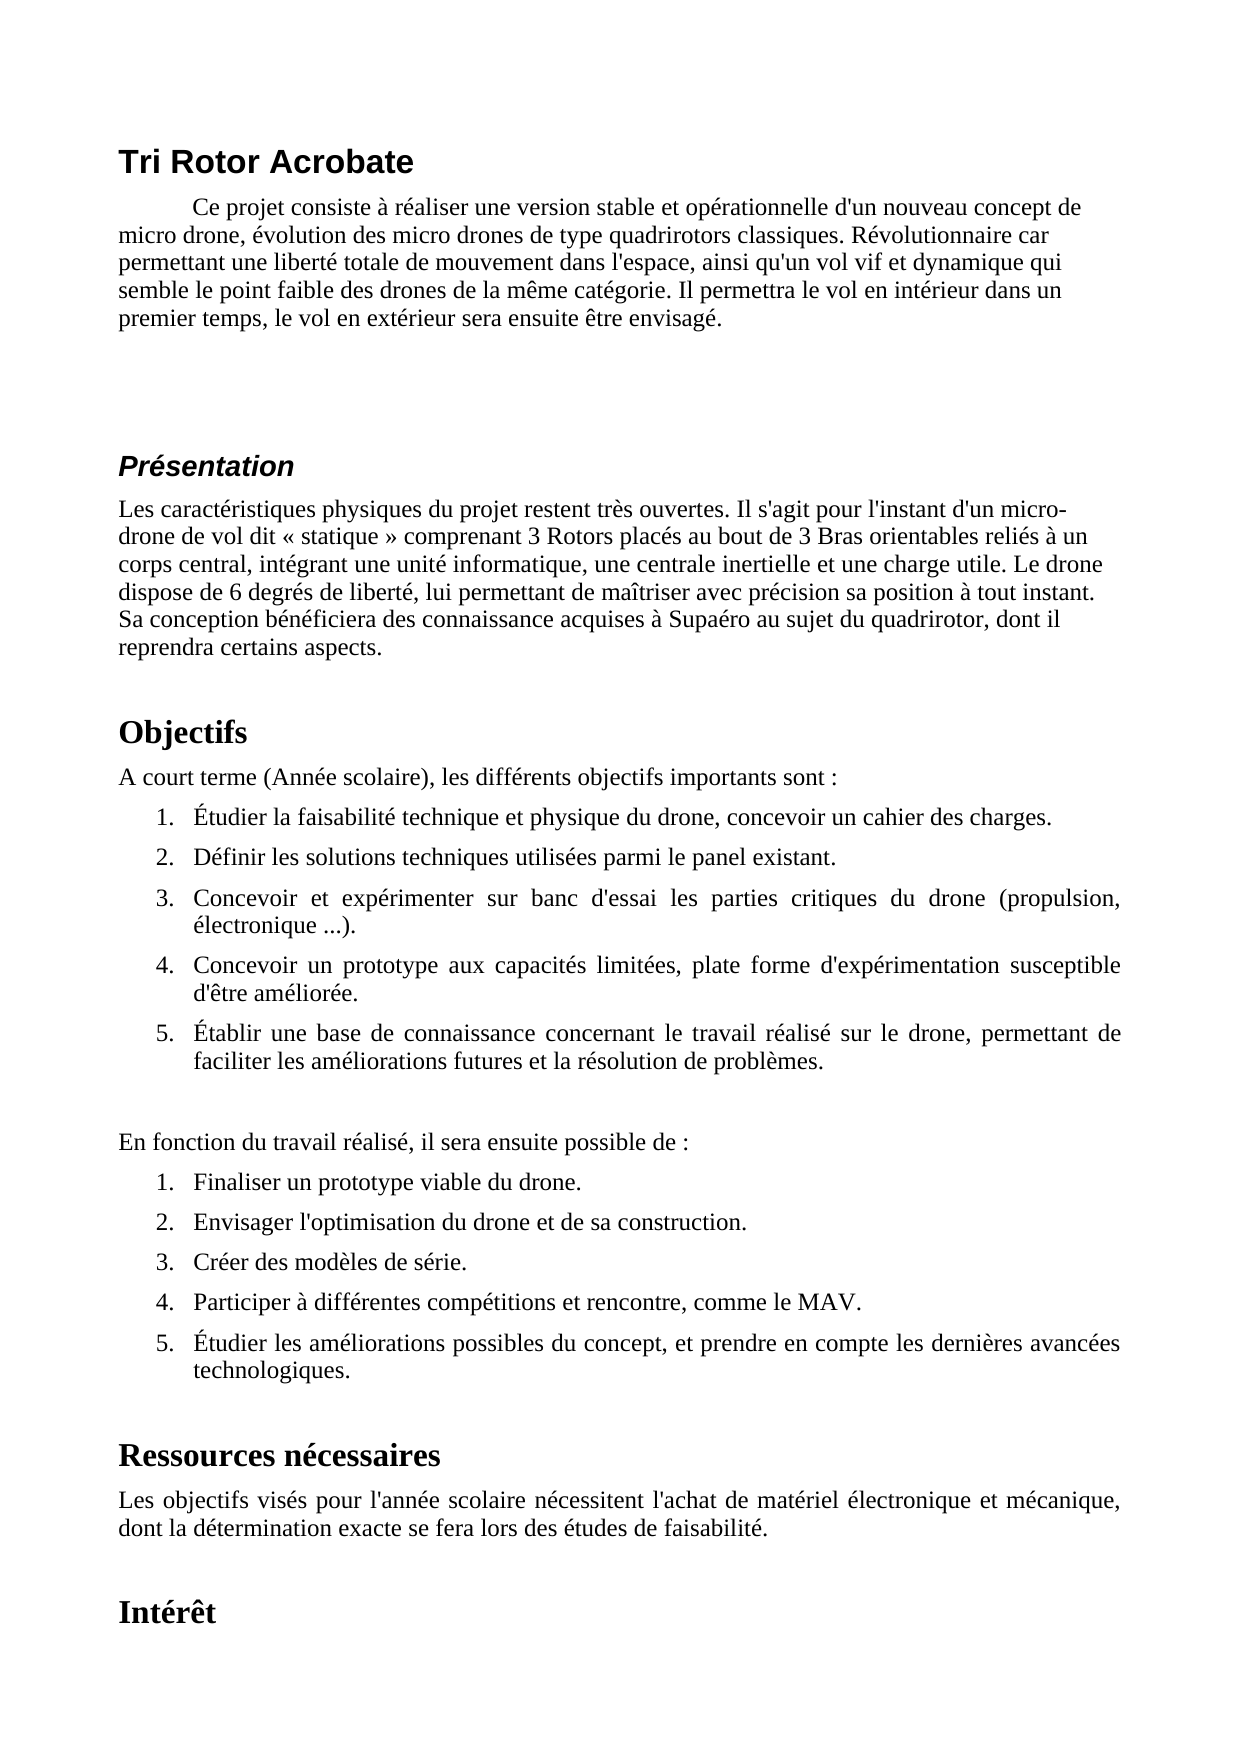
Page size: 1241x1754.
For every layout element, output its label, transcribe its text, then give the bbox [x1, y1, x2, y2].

list Envisager l'optimisation du drone et de sa construction. [156, 1208, 1122, 1236]
subtitle Présentation [118, 449, 1122, 482]
list Finaliser un prototype viable du drone. [156, 1168, 1122, 1196]
list Établir une base de connaissance concernant le travail réalisé sur le drone, permettant de faciliter les améliorations futures et la résolution de problèmes. [156, 1019, 1122, 1075]
list Définir les solutions techniques utilisées parmi le panel existant. [156, 843, 1122, 871]
list Concevoir un prototype aux capacités limitées, plate forme d'expérimentation susceptible d'être améliorée. [156, 952, 1122, 1007]
list Étudier la faisabilité technique et physique du drone, concevoir un cahier des charges. [156, 803, 1122, 831]
list Participer à différentes compétitions et rencontre, comme le MAV. [156, 1288, 1122, 1316]
text Objectifs [118, 714, 1122, 751]
text Intérêt [118, 1594, 1122, 1631]
text A court terme (Année scolaire), les différents objectifs importants sont : [118, 763, 1122, 791]
text En fonction du travail réalisé, il sera ensuite possible de : [118, 1128, 1122, 1155]
text Ressources nécessaires [118, 1437, 1122, 1474]
text Ce projet consiste à réaliser une version stable et opérationnelle d'un nouveau concept de micro drone, évolution des micro drones de type quadrirotors classiques. Révolutionnaire car permettant une liberté totale de mouvement dans l'espace, ainsi qu'un vol vif et dynamique qui semble le point faible des drones de la même catégorie. Il permettra le vol en intérieur dans un premier temps, le vol en extérieur sera ensuite être envisagé. [118, 193, 1122, 332]
list Concevoir et expérimenter sur banc d'essai les parties critiques du drone (propulsion, électronique ...). [156, 884, 1122, 939]
text Les objectifs visés pour l'année scolaire nécessitent l'achat de matériel électronique et mécanique, dont la détermination exacte se fera lors des études de faisabilité. [118, 1486, 1122, 1542]
list Étudier les améliorations possibles du concept, et prendre en compte les dernières avancées technologiques. [156, 1329, 1122, 1384]
subtitle Tri Rotor Acrobate [118, 143, 1122, 181]
text Les caractéristiques physiques du projet restent très ouvertes. Il s'agit pour l'instant d'un micro-drone de vol dit « statique » comprenant 3 Rotors placés au bout de 3 Bras orientables reliés à un corps central, intégrant une unité informatique, une centrale inertielle et une charge utile. Le drone dispose de 6 degrés de liberté, lui permettant de maîtriser avec précision sa position à tout instant. Sa conception bénéficiera des connaissance acquises à Supaéro au sujet du quadrirotor, dont il reprendra certains aspects. [118, 495, 1122, 661]
list Créer des modèles de série. [156, 1248, 1122, 1276]
